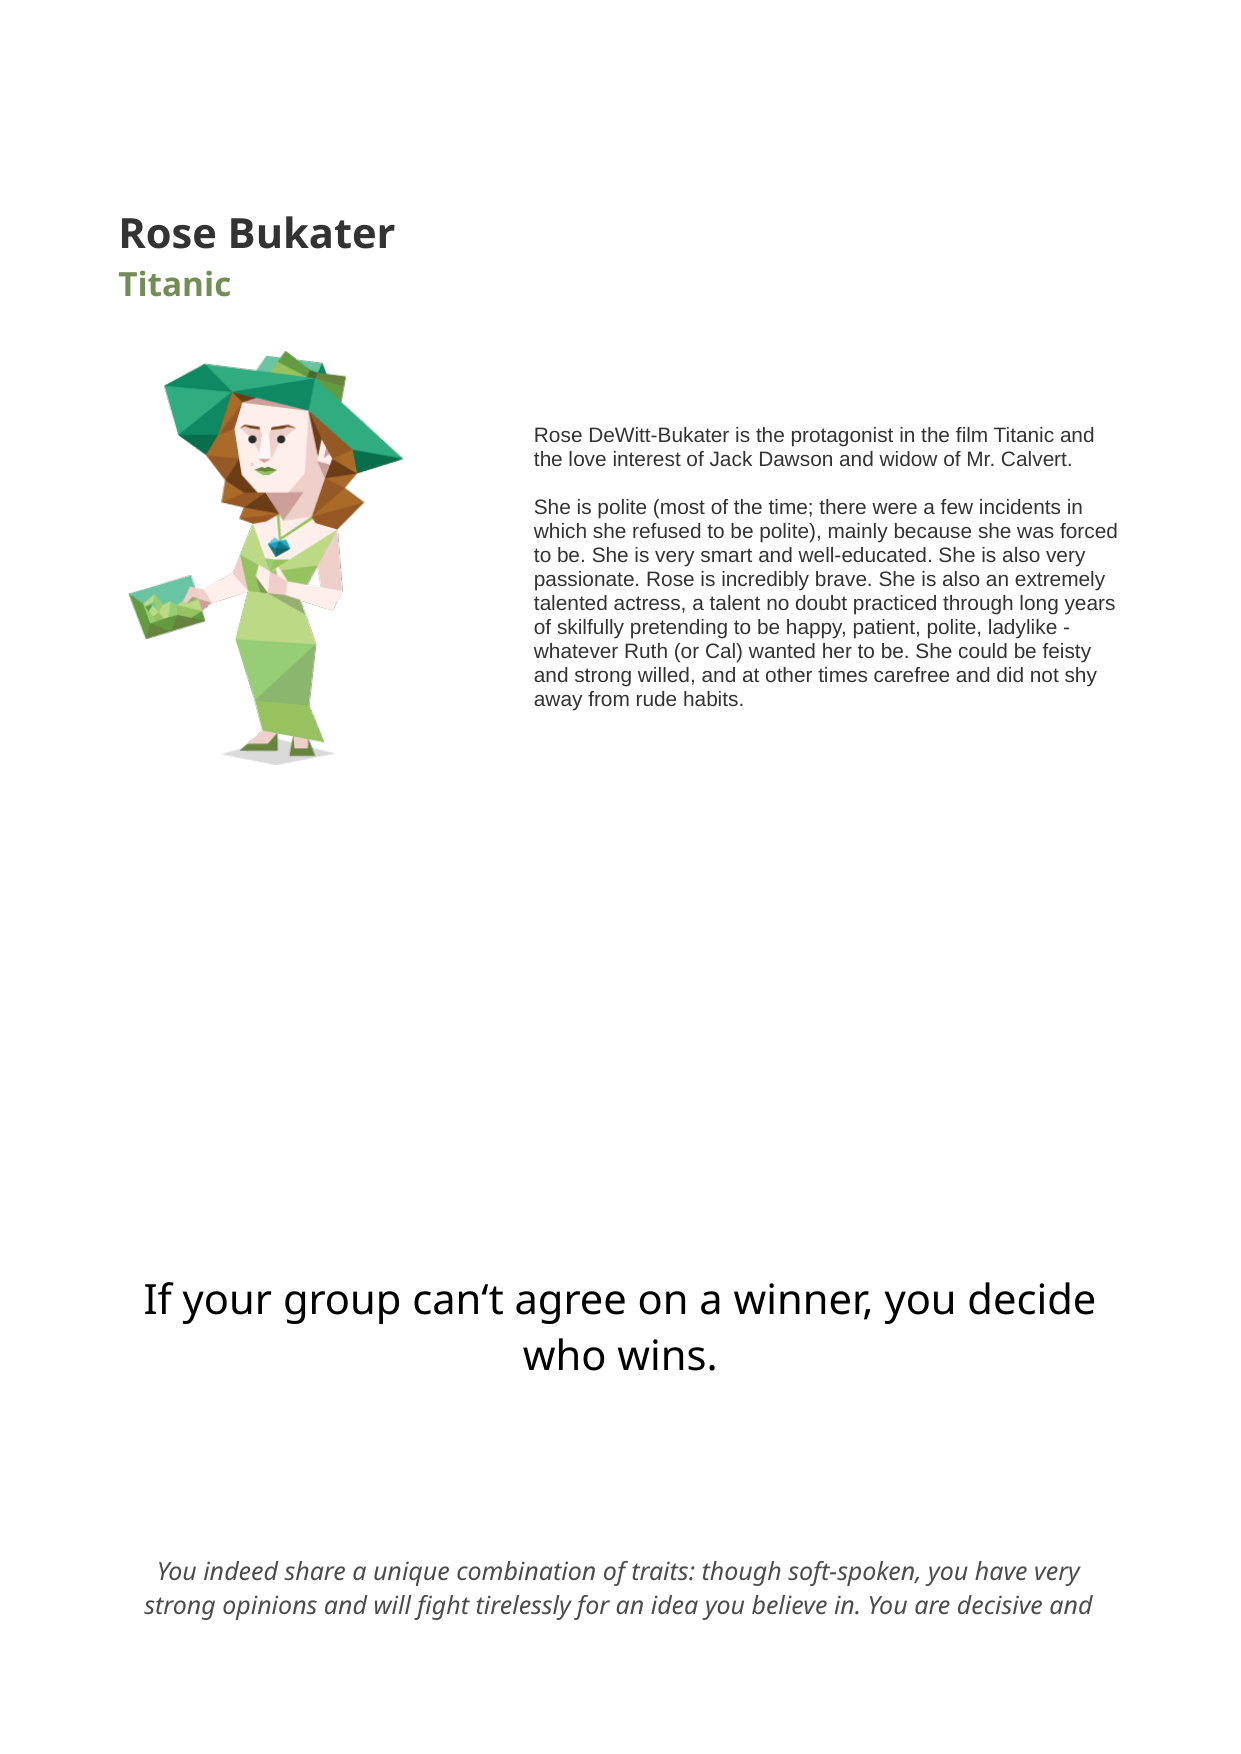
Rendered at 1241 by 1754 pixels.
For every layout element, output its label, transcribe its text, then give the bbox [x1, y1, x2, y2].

text She is polite (most of the time; there were a few incidents in which she refused to be polite), mainly because she was forced to be. She is very smart and well-educated. She is also very passionate. Rose is incredibly brave. She is also an extremely talented actress, a talent no doubt practiced through long years of skilfully pretending to be happy, patient, polite, ladylike - whatever Ruth (or Cal) wanted her to be. She could be feisty and strong willed, and at other times carefree and did not shy away from rude habits. [473, 495, 1122, 711]
text If your group can‘t agree on a winner, you decide who wins. [118, 1269, 1122, 1383]
picture [59, 351, 473, 765]
text Titanic [118, 260, 1122, 306]
text You indeed share a unique combination of traits: though soft-spoken, you have very strong opinions and will fight tirelessly for an idea you believe in. You are decisive and [118, 1553, 1122, 1621]
text Rose Bukater [118, 204, 1122, 260]
text Rose DeWitt-Bukater is the protagonist in the film Titanic and the love interest of Jack Dawson and widow of Mr. Calvert. [473, 423, 1122, 471]
